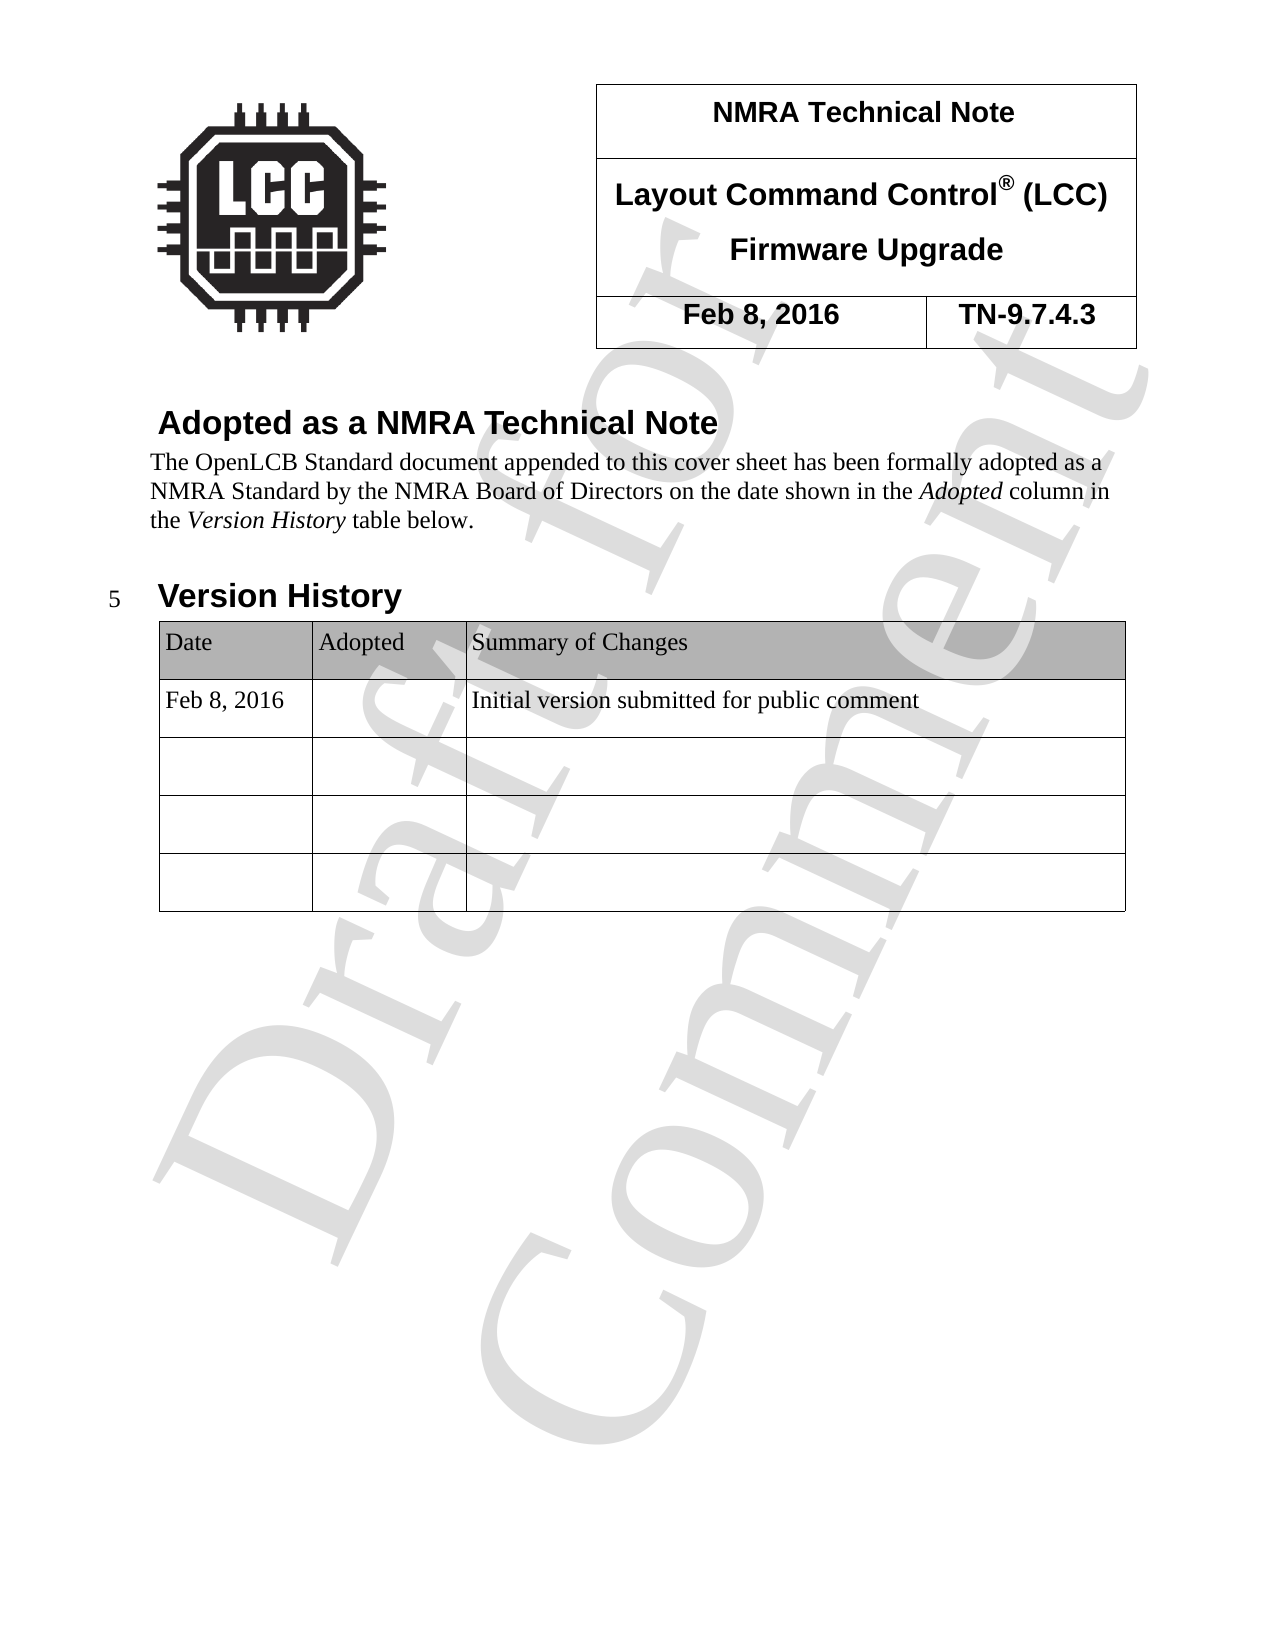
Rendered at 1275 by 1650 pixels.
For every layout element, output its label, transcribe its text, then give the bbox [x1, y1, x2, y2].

table_header Adopted [313, 622, 466, 679]
subtitle Version History [897, 577, 958, 615]
table_cell [798, 796, 925, 853]
table_cell [909, 796, 945, 809]
subtitle Adopted as a NMRA Technical Note [727, 403, 1125, 441]
table_cell Feb 8, 2016 [160, 680, 312, 737]
table_cell [816, 790, 844, 795]
table_header [943, 622, 1020, 659]
picture [138, 83, 408, 349]
table_cell [833, 738, 1125, 795]
table_cell [487, 854, 523, 867]
table_cell [439, 738, 466, 754]
text The OpenLCB Standard document appended to this cover sheet has been formally adopted as a NMRA Standard by the NMRA Board of Directors on the date shown in the Adopted column in the Version History table below. [489, 447, 988, 534]
table_cell [928, 796, 1125, 853]
table_cell [160, 796, 312, 853]
table_cell [467, 738, 826, 795]
table_cell [313, 854, 436, 911]
table_cell [500, 854, 890, 911]
table_cell [313, 738, 466, 795]
table_header Summary of Changes [467, 622, 944, 679]
table_cell [160, 854, 312, 911]
text The OpenLCB Standard document appended to this cover sheet has been formally adopted as a NMRA Standard by the NMRA Board of Directors on the date shown in the Adopted column in the Version History table below. [150, 447, 530, 534]
subtitle Adopted as a NMRA Technical Note [112, 403, 590, 441]
table_header Date [160, 622, 312, 679]
table_cell [467, 796, 793, 853]
subtitle Version History [959, 576, 1125, 615]
table_cell [467, 873, 492, 911]
table_cell Initial version submitted for public comment [467, 680, 1125, 737]
table_cell [160, 738, 312, 795]
text The OpenLCB Standard document appended to this cover sheet has been formally adopted as a NMRA Standard by the NMRA Board of Directors on the date shown in the Adopted column in the Version History table below. [959, 447, 1125, 534]
table_cell [433, 864, 466, 911]
table_cell [833, 854, 1125, 911]
subtitle Adopted as a NMRA Technical Note [596, 403, 718, 441]
table_cell [375, 680, 466, 737]
table_cell [467, 783, 492, 795]
subtitle Version History [112, 576, 895, 615]
table_header [1002, 622, 1125, 679]
table_cell [313, 680, 379, 737]
table_cell [384, 845, 423, 853]
table_cell [313, 796, 466, 853]
